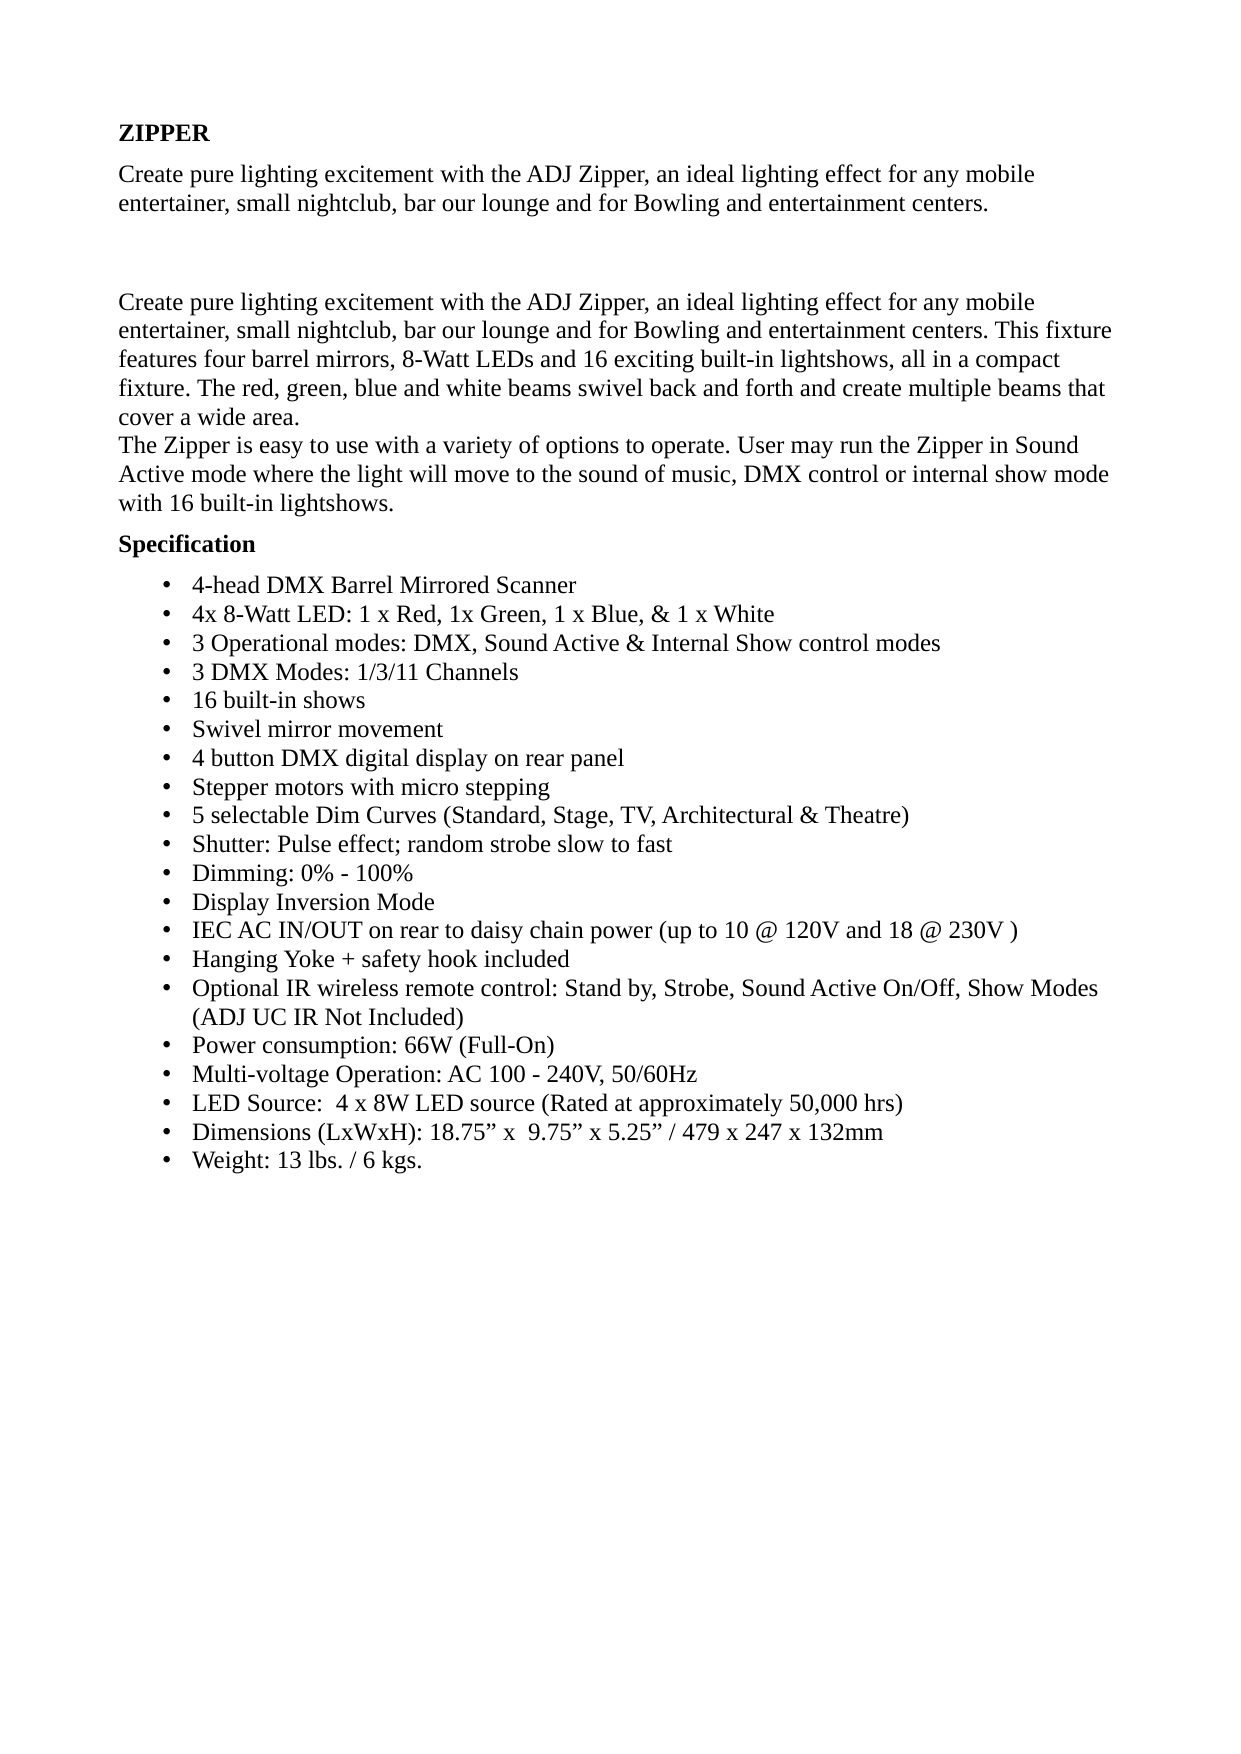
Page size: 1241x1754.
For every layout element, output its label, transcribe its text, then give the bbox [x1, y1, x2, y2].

text Create pure lighting excitement with the ADJ Zipper, an ideal lighting effect for any mobile entertainer, small nightclub, bar our lounge and for Bowling and entertainment centers. This fixture features four barrel mirrors, 8-Watt LEDs and 16 exciting built-in lightshows, all in a compact fixture. The red, green, blue and white beams swivel back and forth and create multiple beams that cover a wide area. The Zipper is easy to use with a variety of options to operate. User may run the Zipper in Sound Active mode where the light will move to the sound of music, DMX control or internal show mode with 16 built-in lightshows. [118, 287, 1122, 517]
list 4x 8-Watt LED: 1 x Red, 1x Green, 1 x Blue, & 1 x White [162, 599, 1122, 628]
text Specification [118, 529, 1122, 558]
list 4 button DMX digital display on rear panel [162, 743, 1122, 772]
list 4-head DMX Barrel Mirrored Scanner [162, 571, 1122, 599]
text Create pure lighting excitement with the ADJ Zipper, an ideal lighting effect for any mobile entertainer, small nightclub, bar our lounge and for Bowling and entertainment centers. [118, 159, 1122, 217]
list Power consumption: 66W (Full-On) [162, 1031, 1122, 1059]
list LED Source: 4 x 8W LED source (Rated at approximately 50,000 hrs) [162, 1088, 1122, 1117]
list Dimming: 0% - 100% [162, 858, 1122, 887]
list 16 built-in shows [162, 686, 1122, 714]
list Swivel mirror movement [162, 714, 1122, 743]
list Shutter: Pulse effect; random strobe slow to fast [162, 829, 1122, 858]
list 5 selectable Dim Curves (Standard, Stage, TV, Architectural & Theatre) [162, 801, 1122, 829]
list 3 DMX Modes: 1/3/11 Channels [162, 657, 1122, 686]
list Optional IR wireless remote control: Stand by, Strobe, Sound Active On/Off, Show Modes (ADJ UC IR Not Included) [162, 973, 1122, 1031]
list 3 Operational modes: DMX, Sound Active & Internal Show control modes [162, 628, 1122, 657]
list Weight: 13 lbs. / 6 kgs. [162, 1146, 1122, 1174]
list Stepper motors with micro stepping [162, 772, 1122, 801]
list Multi-voltage Operation: AC 100 - 240V, 50/60Hz [162, 1059, 1122, 1088]
text ZIPPER [118, 118, 1122, 147]
list IEC AC IN/OUT on rear to daisy chain power (up to 10 @ 120V and 18 @ 230V ) [162, 916, 1122, 944]
list Display Inversion Mode [162, 887, 1122, 916]
list Dimensions (LxWxH): 18.75” x 9.75” x 5.25” / 479 x 247 x 132mm [162, 1117, 1122, 1146]
list Hanging Yoke + safety hook included [162, 944, 1122, 973]
